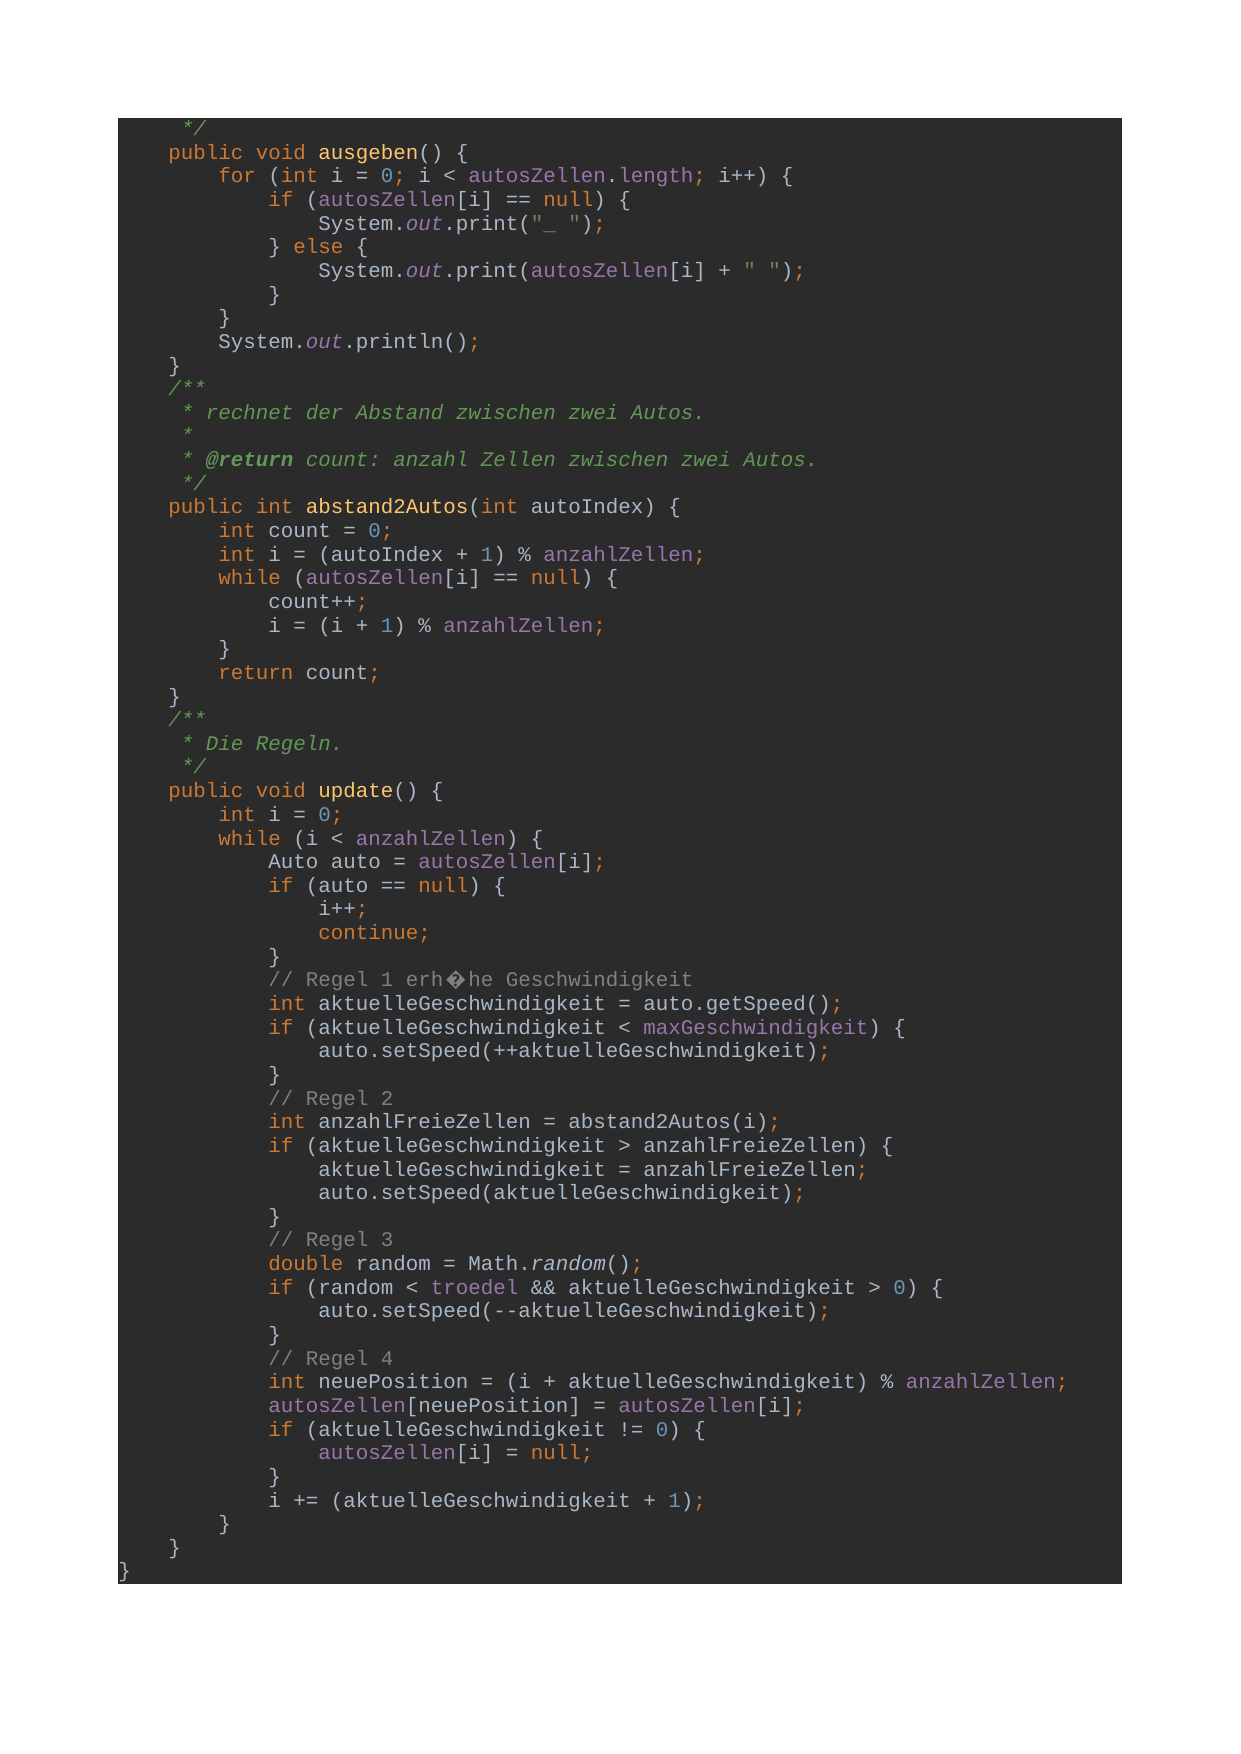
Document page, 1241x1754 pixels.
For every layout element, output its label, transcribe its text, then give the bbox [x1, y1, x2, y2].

text aktuelleGeschwindigkeit = anzahlFreieZellen; [118, 1158, 1122, 1182]
text auto.setSpeed(++aktuelleGeschwindigkeit); [118, 1040, 1122, 1064]
text } [118, 1324, 1122, 1348]
text } else { [118, 236, 1122, 260]
text } [118, 284, 1122, 307]
text auto.setSpeed(--aktuelleGeschwindigkeit); [118, 1300, 1122, 1324]
text autosZellen[neuePosition] = autosZellen[i]; [118, 1395, 1122, 1419]
text // Regel 1 erh�he Geschwindigkeit [118, 969, 1122, 993]
text double random = Math.random(); [118, 1253, 1122, 1277]
text if (aktuelleGeschwindigkeit < maxGeschwindigkeit) { [118, 1017, 1122, 1040]
text auto.setSpeed(aktuelleGeschwindigkeit); [118, 1182, 1122, 1206]
text */ [118, 473, 1122, 496]
text int aktuelleGeschwindigkeit = auto.getSpeed(); [118, 993, 1122, 1017]
text continue; [118, 922, 1122, 946]
text if (random < troedel && aktuelleGeschwindigkeit > 0) { [118, 1277, 1122, 1300]
text // Regel 2 [118, 1088, 1122, 1111]
text if (auto == null) { [118, 875, 1122, 898]
text /** [118, 709, 1122, 733]
text } [118, 1561, 1122, 1584]
text } [118, 686, 1122, 709]
text */ [118, 757, 1122, 780]
text * Die Regeln. [118, 733, 1122, 757]
text */ [118, 118, 1122, 142]
text /** [118, 378, 1122, 402]
text } [118, 946, 1122, 969]
text i += (aktuelleGeschwindigkeit + 1); [118, 1489, 1122, 1513]
text int count = 0; [118, 520, 1122, 544]
text * rechnet der Abstand zwischen zwei Autos. [118, 402, 1122, 426]
text } [118, 1064, 1122, 1088]
text public int abstand2Autos(int autoIndex) { [118, 496, 1122, 520]
text } [118, 1466, 1122, 1489]
text System.out.print("_ "); [118, 213, 1122, 236]
text Auto auto = autosZellen[i]; [118, 851, 1122, 875]
text int anzahlFreieZellen = abstand2Autos(i); [118, 1111, 1122, 1135]
text int neuePosition = (i + aktuelleGeschwindigkeit) % anzahlZellen; [118, 1371, 1122, 1395]
text * [118, 426, 1122, 449]
text while (i < anzahlZellen) { [118, 827, 1122, 851]
text int i = 0; [118, 804, 1122, 827]
text return count; [118, 662, 1122, 686]
text System.out.println(); [118, 331, 1122, 354]
text autosZellen[i] = null; [118, 1442, 1122, 1466]
text if (autosZellen[i] == null) { [118, 189, 1122, 213]
text } [118, 1206, 1122, 1229]
text int i = (autoIndex + 1) % anzahlZellen; [118, 544, 1122, 567]
text } [118, 638, 1122, 662]
text i = (i + 1) % anzahlZellen; [118, 615, 1122, 638]
text } [118, 1513, 1122, 1537]
text if (aktuelleGeschwindigkeit > anzahlFreieZellen) { [118, 1135, 1122, 1158]
text public void ausgeben() { [118, 142, 1122, 165]
text while (autosZellen[i] == null) { [118, 567, 1122, 591]
text if (aktuelleGeschwindigkeit != 0) { [118, 1419, 1122, 1442]
text for (int i = 0; i < autosZellen.length; i++) { [118, 165, 1122, 189]
text // Regel 3 [118, 1229, 1122, 1253]
text } [118, 354, 1122, 378]
text count++; [118, 591, 1122, 615]
text System.out.print(autosZellen[i] + " "); [118, 260, 1122, 284]
text // Regel 4 [118, 1348, 1122, 1371]
text * @return count: anzahl Zellen zwischen zwei Autos. [118, 449, 1122, 473]
text public void update() { [118, 780, 1122, 804]
text } [118, 307, 1122, 331]
text i++; [118, 898, 1122, 922]
text } [118, 1537, 1122, 1561]
